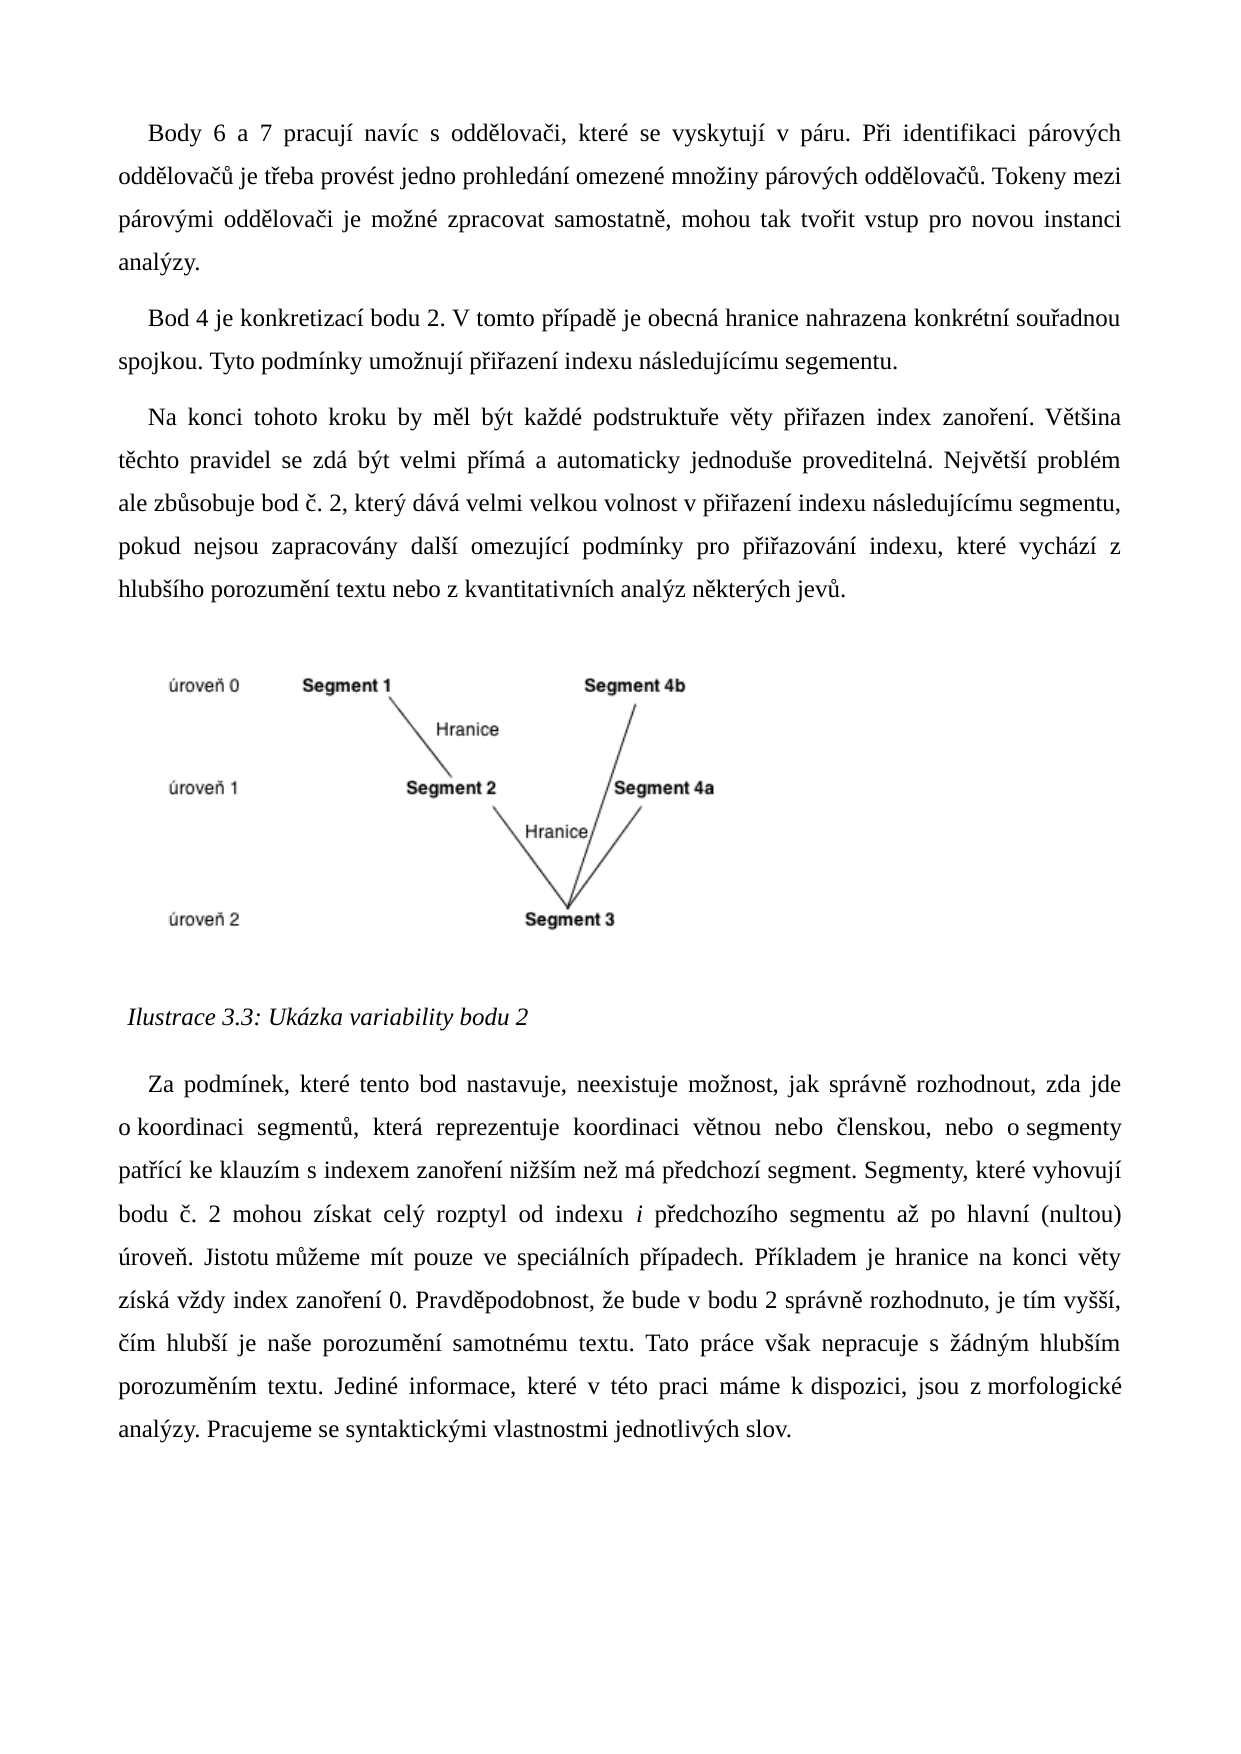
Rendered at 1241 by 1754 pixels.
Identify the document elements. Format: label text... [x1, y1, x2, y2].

text Bod 4 je konkretizací bodu 2. V tomto případě je obecná hranice nahrazena konkrétní souřadnou spojkou. Tyto podmínky umožnují přiřazení indexu následujícímu segementu. [118, 303, 1122, 375]
text Na konci tohoto kroku by měl být každé podstruktuře věty přiřazen index zanoření. Většina těchto pravidel se zdá být velmi přímá a automaticky jednoduše proveditelná. Největší problém ale zbůsobuje bod č. 2, který dává velmi velkou volnost v přiřazení indexu následujícímu segmentu, pokud nejsou zapracovány další omezující podmínky pro přiřazování indexu, které vychází z hlubšího porozumění textu nebo z kvantitativních analýz některých jevů. [118, 402, 1122, 603]
picture [127, 636, 770, 977]
text Ilustrace 3.3: Ukázka variability bodu 2 [127, 1002, 978, 1031]
text Za podmínek, které tento bod nastavuje, neexistuje možnost, jak správně rozhodnout, zda jde o koordinaci segmentů, která reprezentuje koordinaci větnou nebo členskou, nebo o segmenty patřící ke klauzím s indexem zanoření nižším než má předchozí segment. Segmenty, které vyhovují bodu č. 2 mohou získat celý rozptyl od indexu i předchozího segmentu až po hlavní (nultou) úroveň. Jistotu můžeme mít pouze ve speciálních případech. Příkladem je hranice na konci věty získá vždy index zanoření 0. Pravděpodobnost, že bude v bodu 2 správně rozhodnuto, je tím vyšší, čím hlubší je naše porozumění samotnému textu. Tato práce však nepracuje s žádným hlubším porozuměním textu. Jediné informace, které v této praci máme k dispozici, jsou z morfologické analýzy. Pracujeme se syntaktickými vlastnostmi jednotlivých slov. [118, 623, 1122, 1443]
text Body 6 a 7 pracují navíc s oddělovači, které se vyskytují v páru. Při identifikaci párových oddělovačů je třeba provést jedno prohledání omezené množiny párových oddělovačů. Tokeny mezi párovými oddělovači je možné zpracovat samostatně, mohou tak tvořit vstup pro novou instanci analýzy. [118, 118, 1122, 276]
